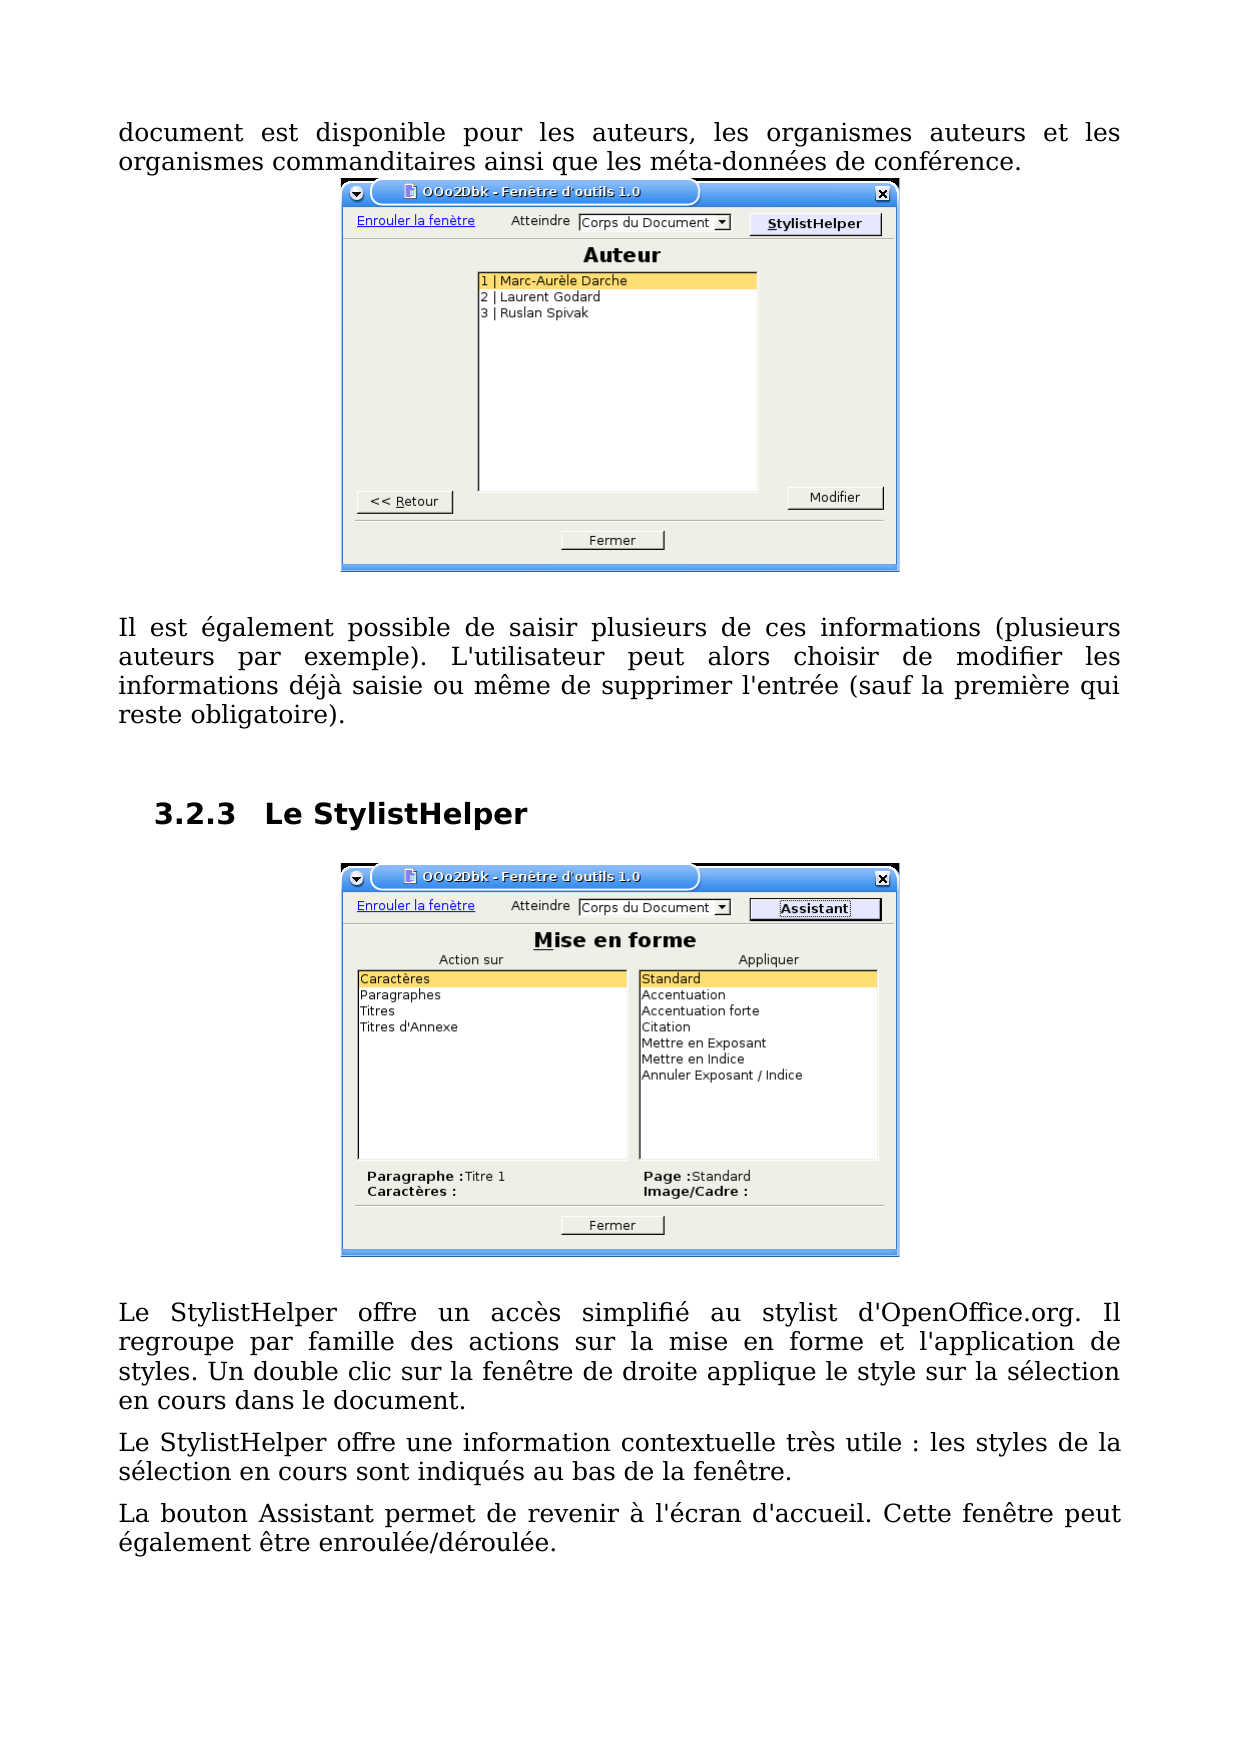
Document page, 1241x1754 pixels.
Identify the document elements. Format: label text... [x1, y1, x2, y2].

text La bouton Assistant permet de revenir à l'écran d'accueil. Cette fenêtre peut également être enroulée/déroulée. [118, 1499, 1122, 1557]
text document est disponible pour les auteurs, les organismes auteurs et les organismes commanditaires ainsi que les méta-données de conférence. [118, 118, 1122, 177]
text Le StylistHelper offre une information contextuelle très utile : les styles de la sélection en cours sont indiqués au bas de la fenêtre. [118, 1428, 1122, 1486]
picture [340, 863, 900, 1257]
picture [340, 178, 900, 572]
subtitle Le StylistHelper [153, 797, 1122, 831]
text Le StylistHelper offre un accès simplifié au stylist d'OpenOffice.org. Il regroupe par famille des actions sur la mise en forme et l'application de styles. Un double clic sur la fenêtre de droite applique le style sur la sélection en cours dans le document. [118, 1298, 1122, 1415]
text Il est également possible de saisir plusieurs de ces informations (plusieurs auteurs par exemple). L'utilisateur peut alors choisir de modifier les informations déjà saisie ou même de supprimer l'entrée (sauf la première qui reste obligatoire). [118, 613, 1122, 730]
